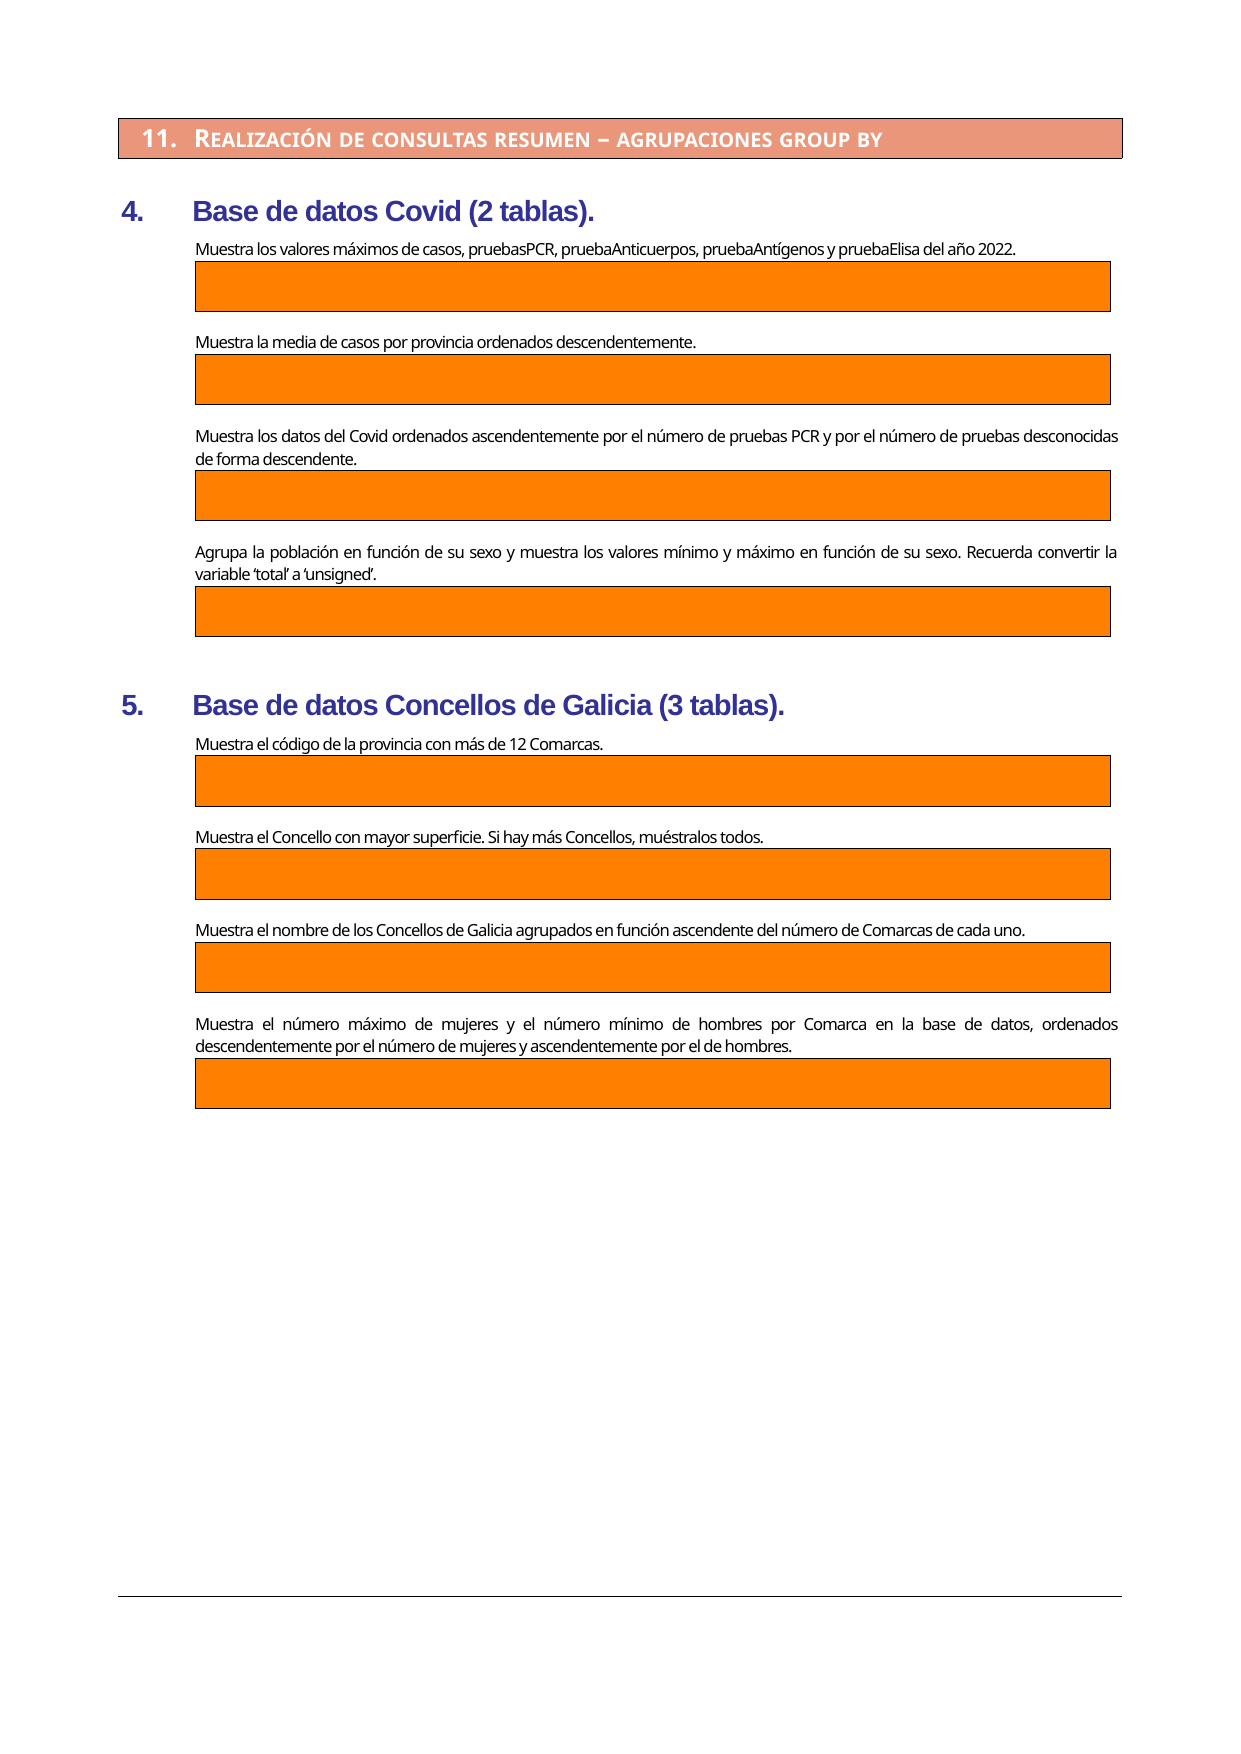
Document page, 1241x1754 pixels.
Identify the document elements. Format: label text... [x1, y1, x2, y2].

text Muestra los valores máximos de casos, pruebasPCR, pruebaAnticuerpos, pruebaAntígenos y pruebaElisa del año 2022. [192, 235, 1122, 261]
text Muestra los datos del Covid ordenados ascendentemente por el número de pruebas PCR y por el número de pruebas desconocidas de forma descendente. [192, 424, 1122, 470]
text Agrupa la población en función de su sexo y muestra los valores mínimo y máximo en función de su sexo. Recuerda convertir la variable ‘total’ a ‘unsigned’. [192, 540, 1122, 586]
text Muestra el Concello con mayor superficie. Si hay más Concellos, muéstralos todos. [192, 826, 1122, 848]
text Muestra el código de la provincia con más de 12 Comarcas. [192, 729, 1122, 755]
text 4. Base de datos Covid (2 tablas). [118, 191, 1122, 230]
text Muestra el número máximo de mujeres y el número mínimo de hombres por Comarca en la base de datos, ordenados descendentemente por el número de mujeres y ascendentemente por el de hombres. [192, 1012, 1122, 1058]
text Muestra el nombre de los Concellos de Galicia agrupados en función ascendente del número de Comarcas de cada uno. [192, 919, 1122, 942]
text 5. Base de datos Concellos de Galicia (3 tablas). [118, 685, 1122, 724]
text Muestra la media de casos por provincia ordenados descendentemente. [192, 331, 1122, 354]
